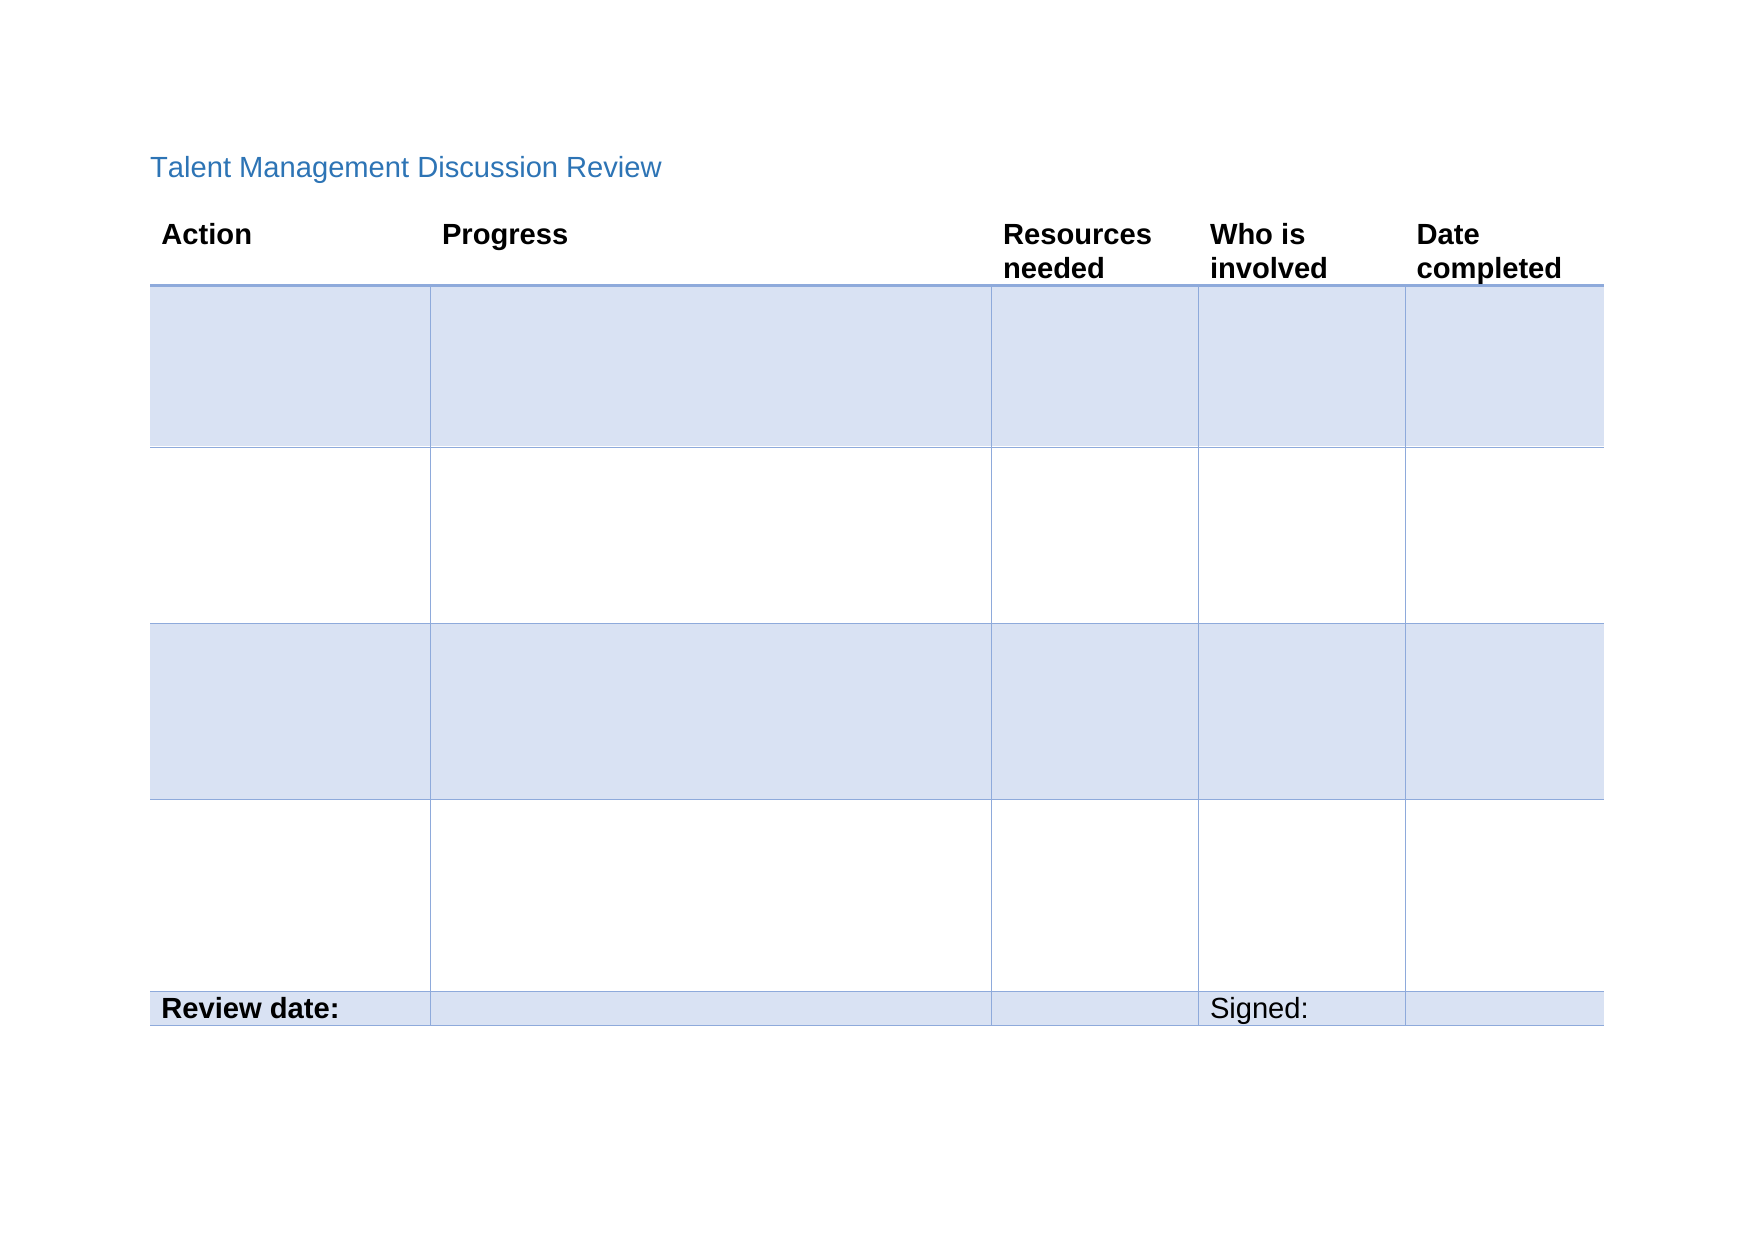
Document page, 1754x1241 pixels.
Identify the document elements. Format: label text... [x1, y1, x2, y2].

table_header Date completed [1405, 217, 1604, 284]
table_cell [992, 448, 1198, 622]
table_cell [992, 992, 1198, 1025]
table_cell [992, 800, 1198, 991]
table_cell [1199, 448, 1405, 622]
table_cell [992, 624, 1198, 799]
table_cell [1406, 800, 1604, 991]
table_cell [150, 624, 430, 799]
table_cell Signed: [1199, 992, 1405, 1025]
table_header Who is involved [1199, 217, 1405, 284]
table_cell [1406, 624, 1604, 799]
table_cell [1406, 448, 1604, 622]
table_header Resources needed [992, 217, 1198, 284]
table_header Progress [431, 217, 992, 284]
table_cell [150, 448, 430, 622]
table_cell [1406, 992, 1604, 1025]
table_cell [992, 287, 1198, 446]
table_cell [1199, 624, 1405, 799]
table_cell [431, 992, 991, 1025]
table_cell Review date: [150, 992, 430, 1025]
table_cell [431, 624, 991, 799]
table_cell [1199, 287, 1405, 446]
table_cell [1199, 800, 1405, 991]
table_cell [150, 800, 430, 991]
table_cell [1406, 287, 1604, 446]
table_cell [431, 287, 991, 446]
table_cell [431, 800, 991, 991]
table_cell [431, 448, 991, 622]
table_header Action [150, 217, 431, 284]
text Talent Management Discussion Review [150, 150, 1604, 183]
table_cell [150, 287, 430, 446]
